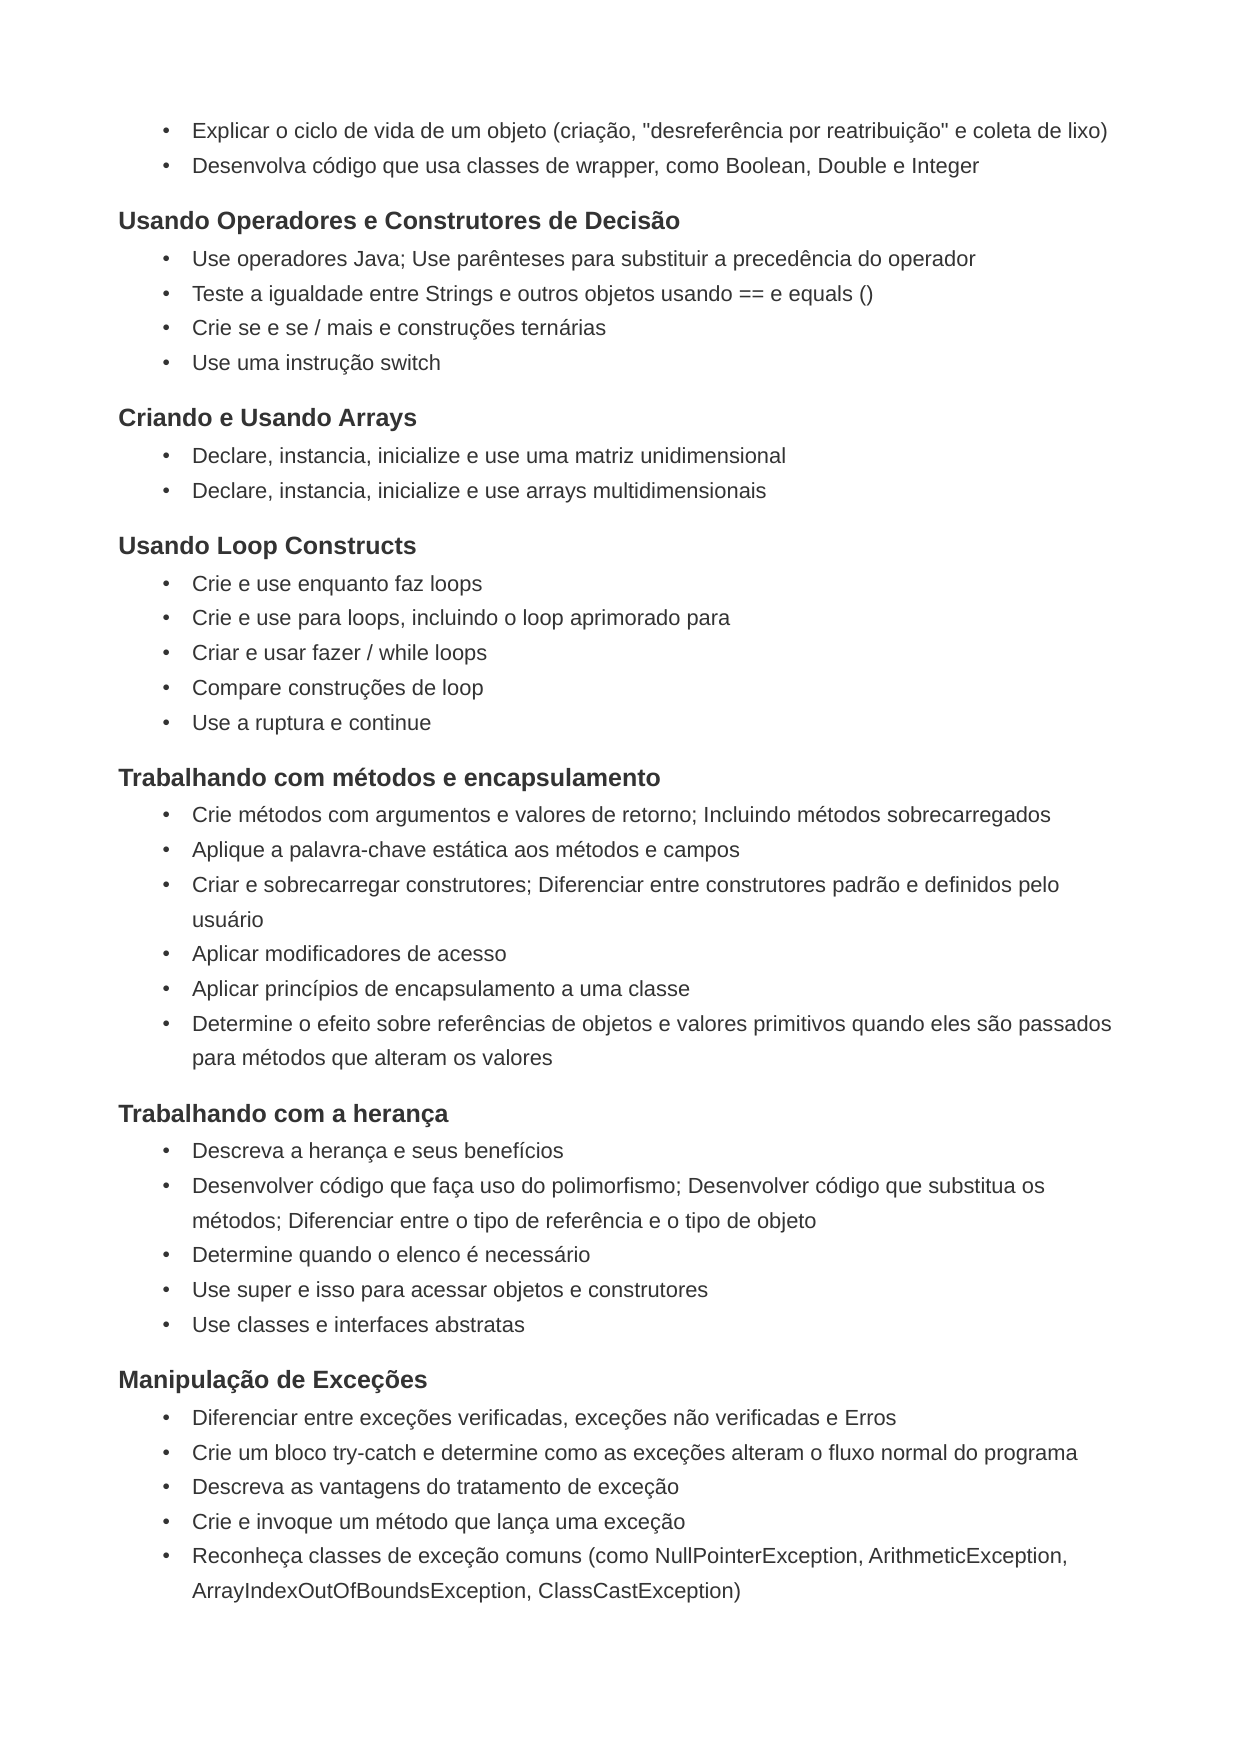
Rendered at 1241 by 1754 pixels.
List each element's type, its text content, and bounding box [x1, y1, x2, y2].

text Usando Loop Constructs [118, 531, 1122, 560]
list Criar e usar fazer / while loops [162, 640, 1122, 665]
list Aplique a palavra-chave estática aos métodos e campos [162, 837, 1122, 862]
list Declare, instancia, inicialize e use arrays multidimensionais [162, 478, 1122, 503]
text Usando Operadores e Construtores de Decisão [118, 206, 1122, 235]
list Declare, instancia, inicialize e use uma matriz unidimensional [162, 443, 1122, 468]
list Desenvolver código que faça uso do polimorfismo; Desenvolver código que substitua os métodos; Diferenciar entre o tipo de referência e o tipo de objeto [162, 1173, 1122, 1233]
text Trabalhando com métodos e encapsulamento [118, 763, 1122, 792]
list Crie se e se / mais e construções ternárias [162, 315, 1122, 340]
list Descreva a herança e seus benefícios [162, 1138, 1122, 1163]
list Aplicar modificadores de acesso [162, 941, 1122, 966]
list Compare construções de loop [162, 675, 1122, 700]
list Use a ruptura e continue [162, 709, 1122, 734]
list Determine o efeito sobre referências de objetos e valores primitivos quando eles são passados ​​para métodos que alteram os valores [162, 1011, 1122, 1070]
list Use operadores Java; Use parênteses para substituir a precedência do operador [162, 246, 1122, 271]
list Descreva as vantagens do tratamento de exceção [162, 1474, 1122, 1499]
list Diferenciar entre exceções verificadas, exceções não verificadas e Erros [162, 1405, 1122, 1430]
text Manipulação de Exceções [118, 1365, 1122, 1394]
list Use super e isso para acessar objetos e construtores [162, 1277, 1122, 1302]
list Crie um bloco try-catch e determine como as exceções alteram o fluxo normal do programa [162, 1439, 1122, 1464]
list Crie métodos com argumentos e valores de retorno; Incluindo métodos sobrecarregados [162, 802, 1122, 828]
list Use uma instrução switch [162, 350, 1122, 375]
list Crie e invoque um método que lança uma exceção [162, 1509, 1122, 1534]
list Use classes e interfaces abstratas [162, 1312, 1122, 1337]
list Criar e sobrecarregar construtores; Diferenciar entre construtores padrão e definidos pelo usuário [162, 872, 1122, 932]
list Reconheça classes de exceção comuns (como NullPointerException, ArithmeticException, ArrayIndexOutOfBoundsException, ClassCastException) [162, 1543, 1122, 1603]
list Crie e use enquanto faz loops [162, 571, 1122, 596]
list Desenvolva código que usa classes de wrapper, como Boolean, Double e Integer [162, 153, 1122, 178]
text Trabalhando com a herança [118, 1099, 1122, 1127]
list Teste a igualdade entre Strings e outros objetos usando == e equals () [162, 281, 1122, 306]
text Criando e Usando Arrays [118, 403, 1122, 432]
list Determine quando o elenco é necessário [162, 1242, 1122, 1267]
list Aplicar princípios de encapsulamento a uma classe [162, 976, 1122, 1001]
list Explicar o ciclo de vida de um objeto (criação, "desreferência por reatribuição" e coleta de lixo) [162, 118, 1122, 143]
list Crie e use para loops, incluindo o loop aprimorado para [162, 605, 1122, 631]
